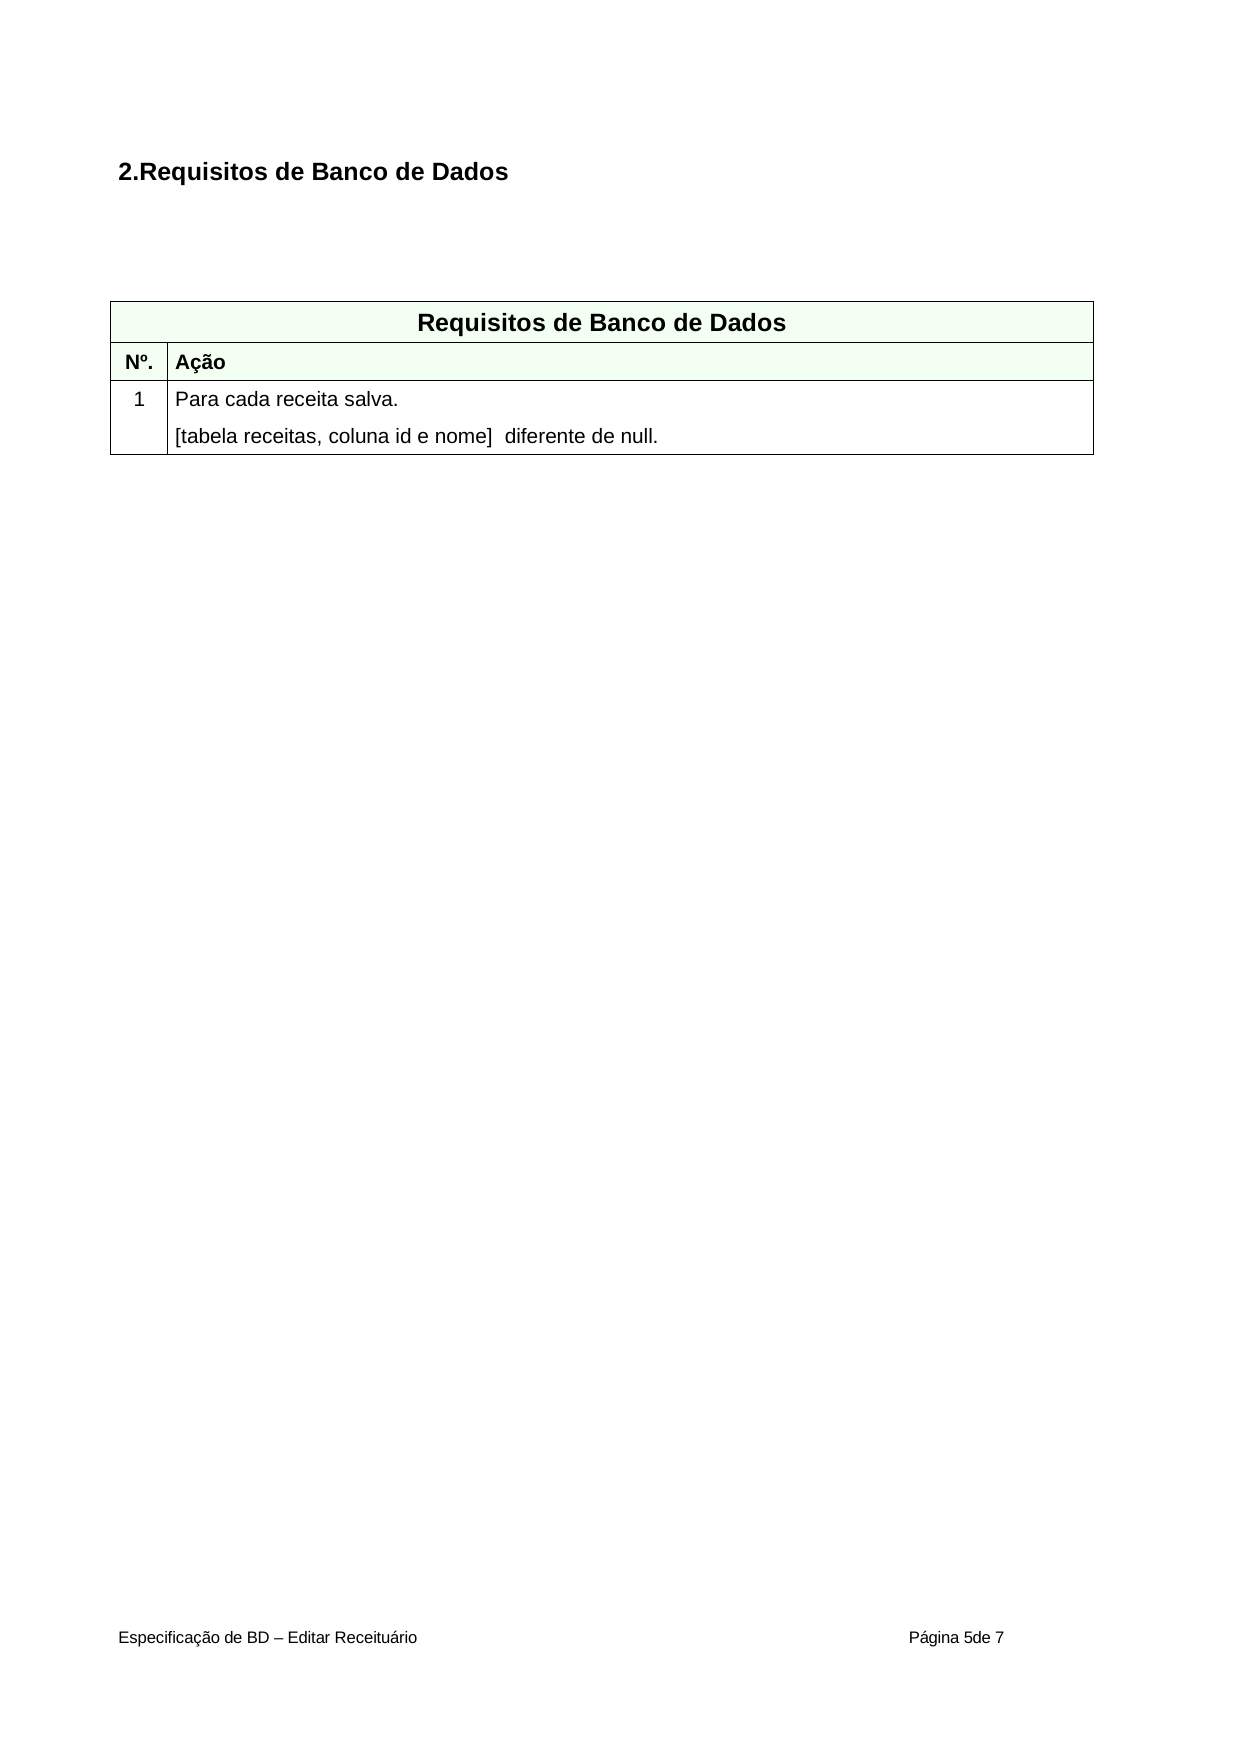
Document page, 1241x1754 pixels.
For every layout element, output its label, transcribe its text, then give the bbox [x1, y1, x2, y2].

subtitle Requisitos de Banco de Dados [118, 157, 1122, 186]
table_cell 1 [111, 381, 167, 454]
table_cell Nº. [111, 343, 167, 380]
table_cell Para cada receita salva. [tabela receitas, coluna id e nome] diferente de null. [168, 381, 1093, 454]
table_header Requisitos de Banco de Dados [111, 302, 1093, 342]
table_cell Ação [168, 343, 1093, 380]
